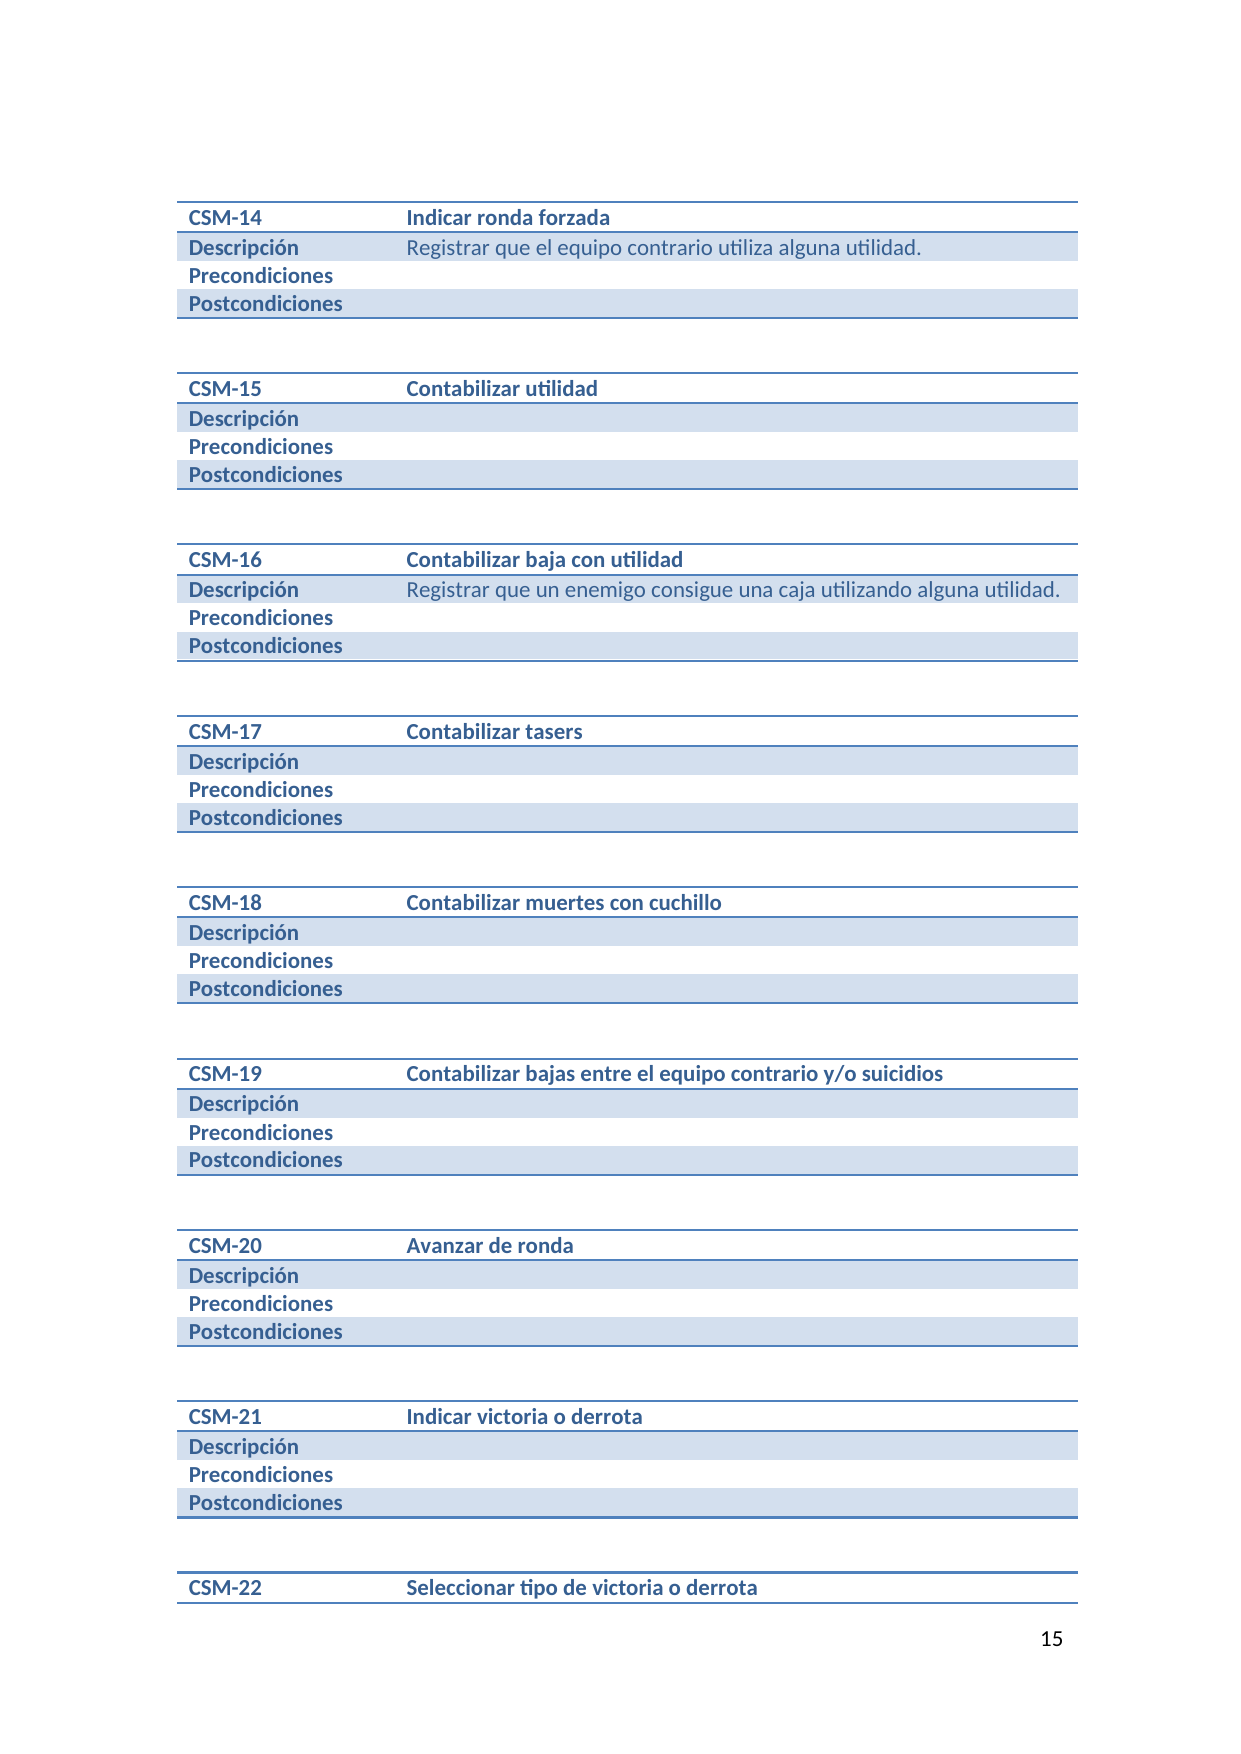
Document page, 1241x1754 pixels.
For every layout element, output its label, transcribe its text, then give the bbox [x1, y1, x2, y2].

table_cell Precondiciones [177, 1289, 395, 1317]
table_cell [395, 404, 1078, 432]
table_cell [395, 1146, 1078, 1174]
table_cell Postcondiciones [177, 1317, 395, 1345]
table_header CSM-17 [177, 717, 395, 745]
table_header CSM-18 [177, 888, 395, 916]
table_cell Precondiciones [177, 1460, 395, 1488]
table_cell Postcondiciones [177, 1488, 395, 1516]
table_cell [395, 918, 1078, 946]
table_cell Postcondiciones [177, 974, 395, 1002]
table_cell Precondiciones [177, 432, 395, 460]
table_cell Postcondiciones [177, 289, 395, 317]
table_cell Registrar que un enemigo consigue una caja utilizando alguna utilidad. [395, 576, 1078, 603]
table_cell [395, 1261, 1078, 1289]
table_header Avanzar de ronda [395, 1231, 1078, 1259]
table_cell Precondiciones [177, 775, 395, 803]
table_cell [395, 1118, 1078, 1146]
table_cell [395, 1289, 1078, 1317]
table_header Contabilizar utilidad [395, 374, 1078, 402]
table_cell [395, 632, 1078, 659]
table_header CSM-19 [177, 1060, 395, 1087]
table_header CSM-16 [177, 545, 395, 573]
table_header CSM-15 [177, 374, 395, 402]
table_cell Descripción [177, 918, 395, 946]
table_cell [395, 775, 1078, 803]
table_cell [395, 946, 1078, 974]
table_cell [395, 803, 1078, 831]
table_header CSM-22 [177, 1574, 395, 1602]
table_cell Descripción [177, 1261, 395, 1289]
table_cell Descripción [177, 576, 395, 603]
table_cell [395, 432, 1078, 460]
table_cell [395, 1317, 1078, 1345]
table_cell [395, 604, 1078, 632]
table_cell Descripción [177, 1432, 395, 1460]
table_cell Precondiciones [177, 261, 395, 289]
table_cell Precondiciones [177, 946, 395, 974]
table_cell [395, 1488, 1078, 1516]
table_cell [395, 747, 1078, 775]
table_cell [395, 1090, 1078, 1118]
table_cell [395, 1460, 1078, 1488]
table_cell [395, 1432, 1078, 1460]
table_cell Postcondiciones [177, 1146, 395, 1174]
table_cell Precondiciones [177, 604, 395, 632]
table_cell [395, 460, 1078, 488]
table_header Indicar ronda forzada [395, 203, 1078, 231]
table_header Contabilizar tasers [395, 717, 1078, 745]
table_cell Descripción [177, 404, 395, 432]
table_header Contabilizar bajas entre el equipo contrario y/o suicidios [395, 1060, 1078, 1087]
table_cell Registrar que el equipo contrario utiliza alguna utilidad. [395, 233, 1078, 261]
table_cell [395, 289, 1078, 317]
table_cell Postcondiciones [177, 632, 395, 659]
table_cell Postcondiciones [177, 460, 395, 488]
table_header CSM-21 [177, 1402, 395, 1430]
table_header CSM-20 [177, 1231, 395, 1259]
table_cell Precondiciones [177, 1118, 395, 1146]
table_header Contabilizar muertes con cuchillo [395, 888, 1078, 916]
table_cell [395, 261, 1078, 289]
table_cell [395, 974, 1078, 1002]
table_header Indicar victoria o derrota [395, 1402, 1078, 1430]
table_header CSM-14 [177, 203, 395, 231]
table_cell Descripción [177, 747, 395, 775]
table_header Seleccionar tipo de victoria o derrota [395, 1574, 1078, 1602]
table_cell Descripción [177, 233, 395, 261]
table_header Contabilizar baja con utilidad [395, 545, 1078, 573]
table_cell Descripción [177, 1090, 395, 1118]
table_cell Postcondiciones [177, 803, 395, 831]
